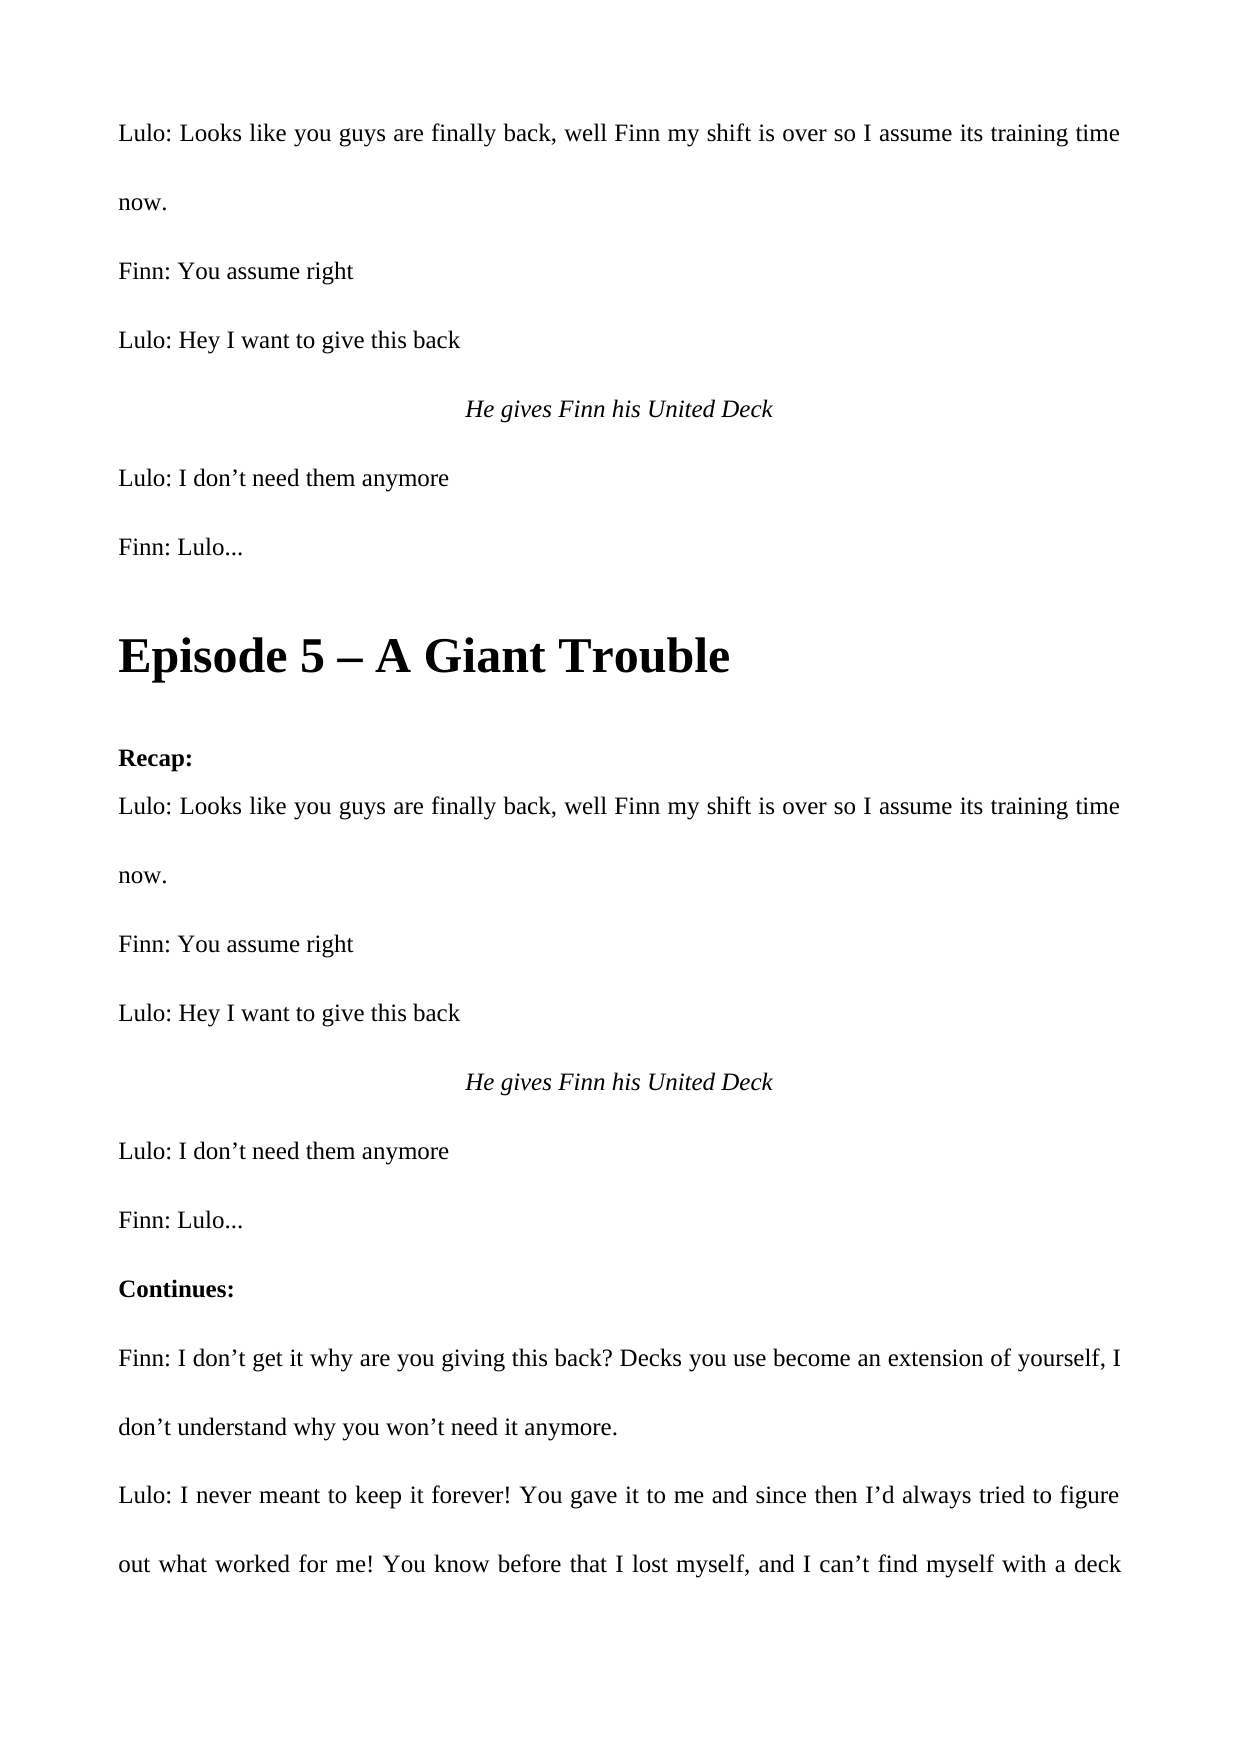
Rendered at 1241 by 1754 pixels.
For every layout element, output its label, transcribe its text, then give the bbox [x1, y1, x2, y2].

text Lulo: Hey I want to give this back [118, 998, 1122, 1027]
subtitle Episode 5 – A Giant Trouble [118, 626, 1122, 683]
text Finn: You assume right [118, 256, 1122, 285]
text Recap: [118, 743, 1122, 772]
text Finn: Lulo... [118, 1205, 1122, 1233]
text Lulo: Looks like you guys are finally back, well Finn my shift is over so I assume its training time now. [118, 791, 1122, 889]
text Lulo: I don’t need them anymore [118, 1136, 1122, 1164]
text He gives Finn his United Deck [118, 1067, 1122, 1096]
text Continues: [118, 1274, 1122, 1302]
text Finn: I don’t get it why are you giving this back? Decks you use become an extension of yourself, I don’t understand why you won’t need it anymore. [118, 1343, 1122, 1440]
text Lulo: I don’t need them anymore [118, 463, 1122, 492]
text Lulo: Looks like you guys are finally back, well Finn my shift is over so I assume its training time now. [118, 118, 1122, 216]
text Lulo: I never meant to keep it forever! You gave it to me and since then I’d always tried to figure out what worked for me! You know before that I lost myself, and I can’t find myself with a deck [118, 1481, 1122, 1578]
text He gives Finn his United Deck [118, 394, 1122, 423]
text Lulo: Hey I want to give this back [118, 325, 1122, 354]
text Finn: You assume right [118, 929, 1122, 958]
text Finn: Lulo... [118, 532, 1122, 561]
